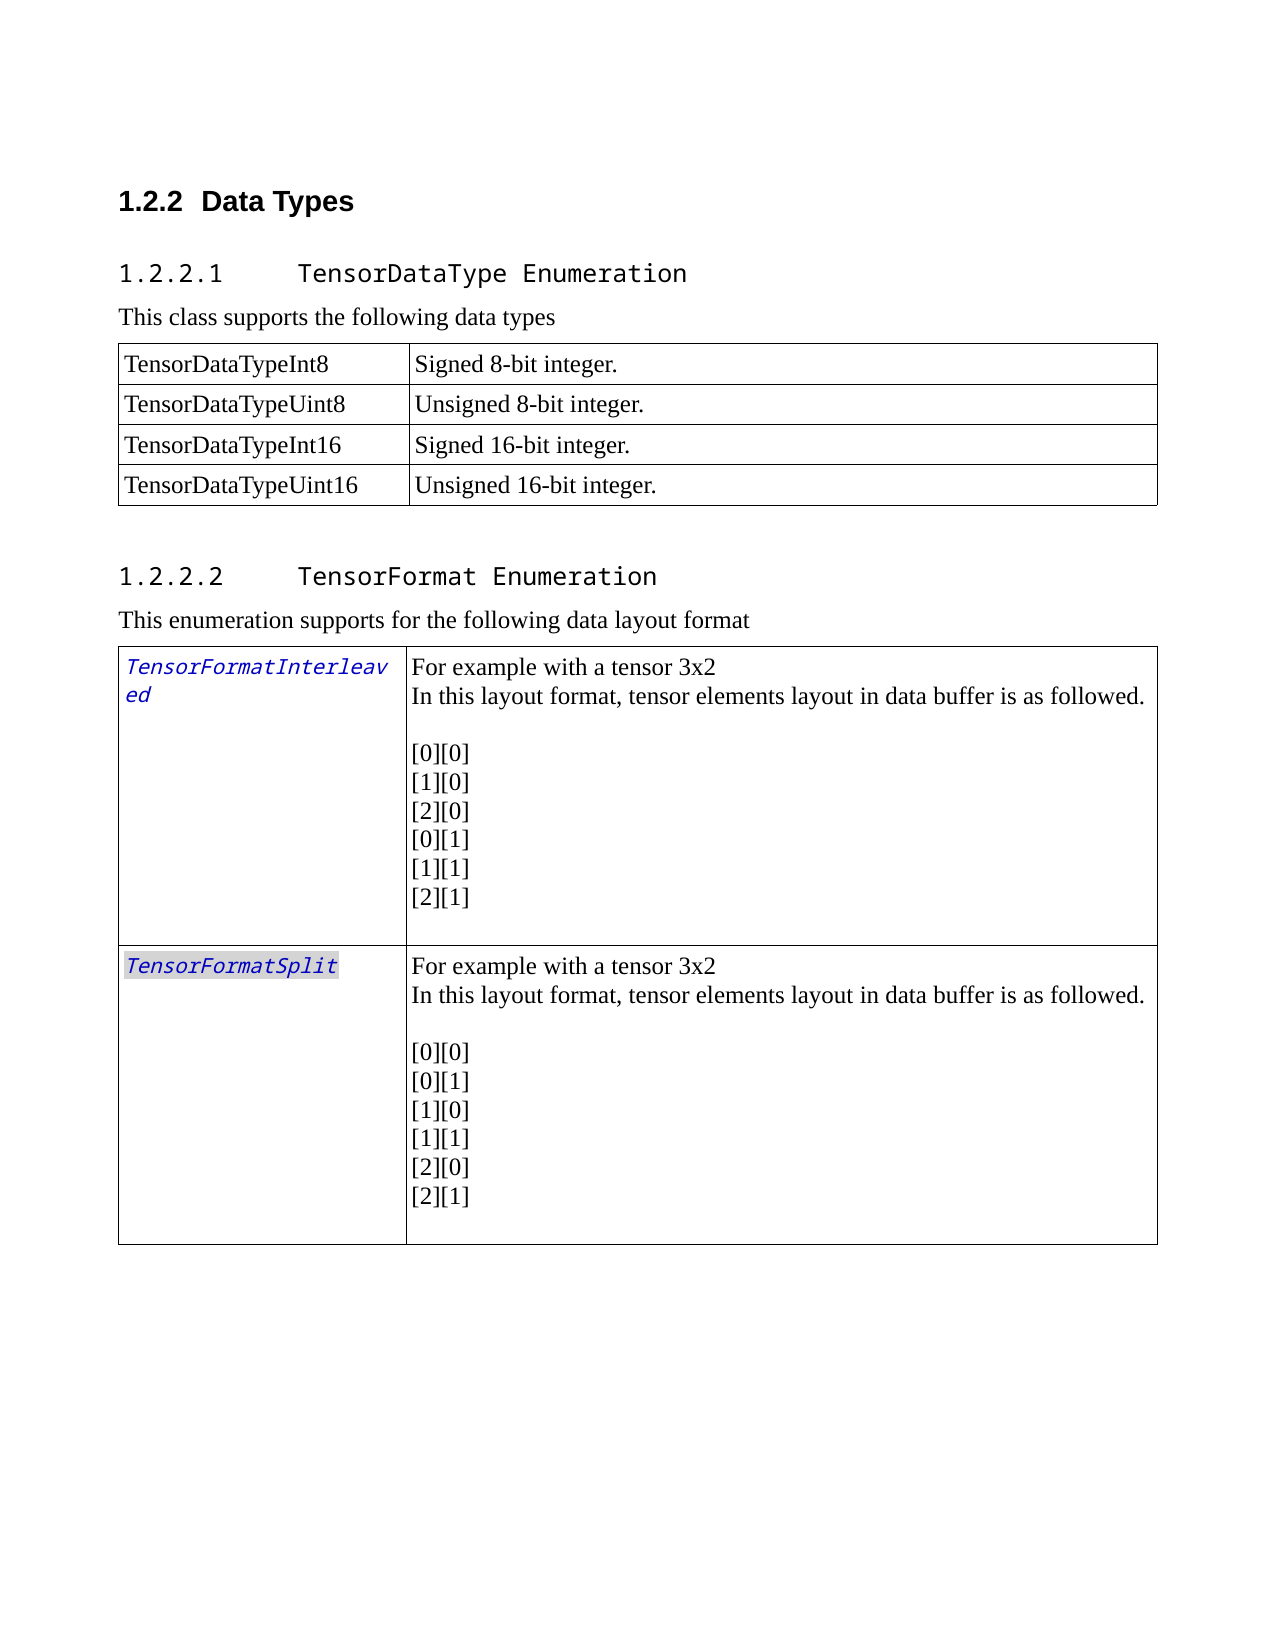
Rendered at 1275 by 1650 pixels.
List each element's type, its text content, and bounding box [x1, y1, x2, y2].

table_cell TensorDataTypeUint16 [119, 465, 409, 504]
subtitle Data Types [118, 184, 1157, 218]
table_header TensorDataTypeInt8 [119, 344, 409, 383]
table_cell Signed 16-bit integer. [410, 425, 1157, 464]
table_cell TensorFormatSplit [119, 946, 406, 1244]
table_header TensorFormatInterleaved [119, 647, 406, 945]
table_cell For example with a tensor 3x2 In this layout format, tensor elements layout in data buffer is as followed. [0][0] [0][1] [1][0] [1][1] [2][0] [2][1] [407, 946, 1157, 1244]
table_cell Unsigned 8-bit integer. [410, 385, 1157, 424]
table_header Signed 8-bit integer. [410, 344, 1157, 383]
table_cell TensorDataTypeInt16 [119, 425, 409, 464]
text This class supports the following data types [118, 302, 1157, 331]
subtitle TensorDataType Enumeration [118, 255, 1157, 289]
table_cell Unsigned 16-bit integer. [410, 465, 1157, 504]
text This enumeration supports for the following data layout format [118, 605, 1157, 634]
table_cell TensorDataTypeUint8 [119, 385, 409, 424]
subtitle TensorFormat Enumeration [118, 558, 1157, 592]
table_header For example with a tensor 3x2 In this layout format, tensor elements layout in data buffer is as followed. [0][0] [1][0] [2][0] [0][1] [1][1] [2][1] [407, 647, 1157, 945]
